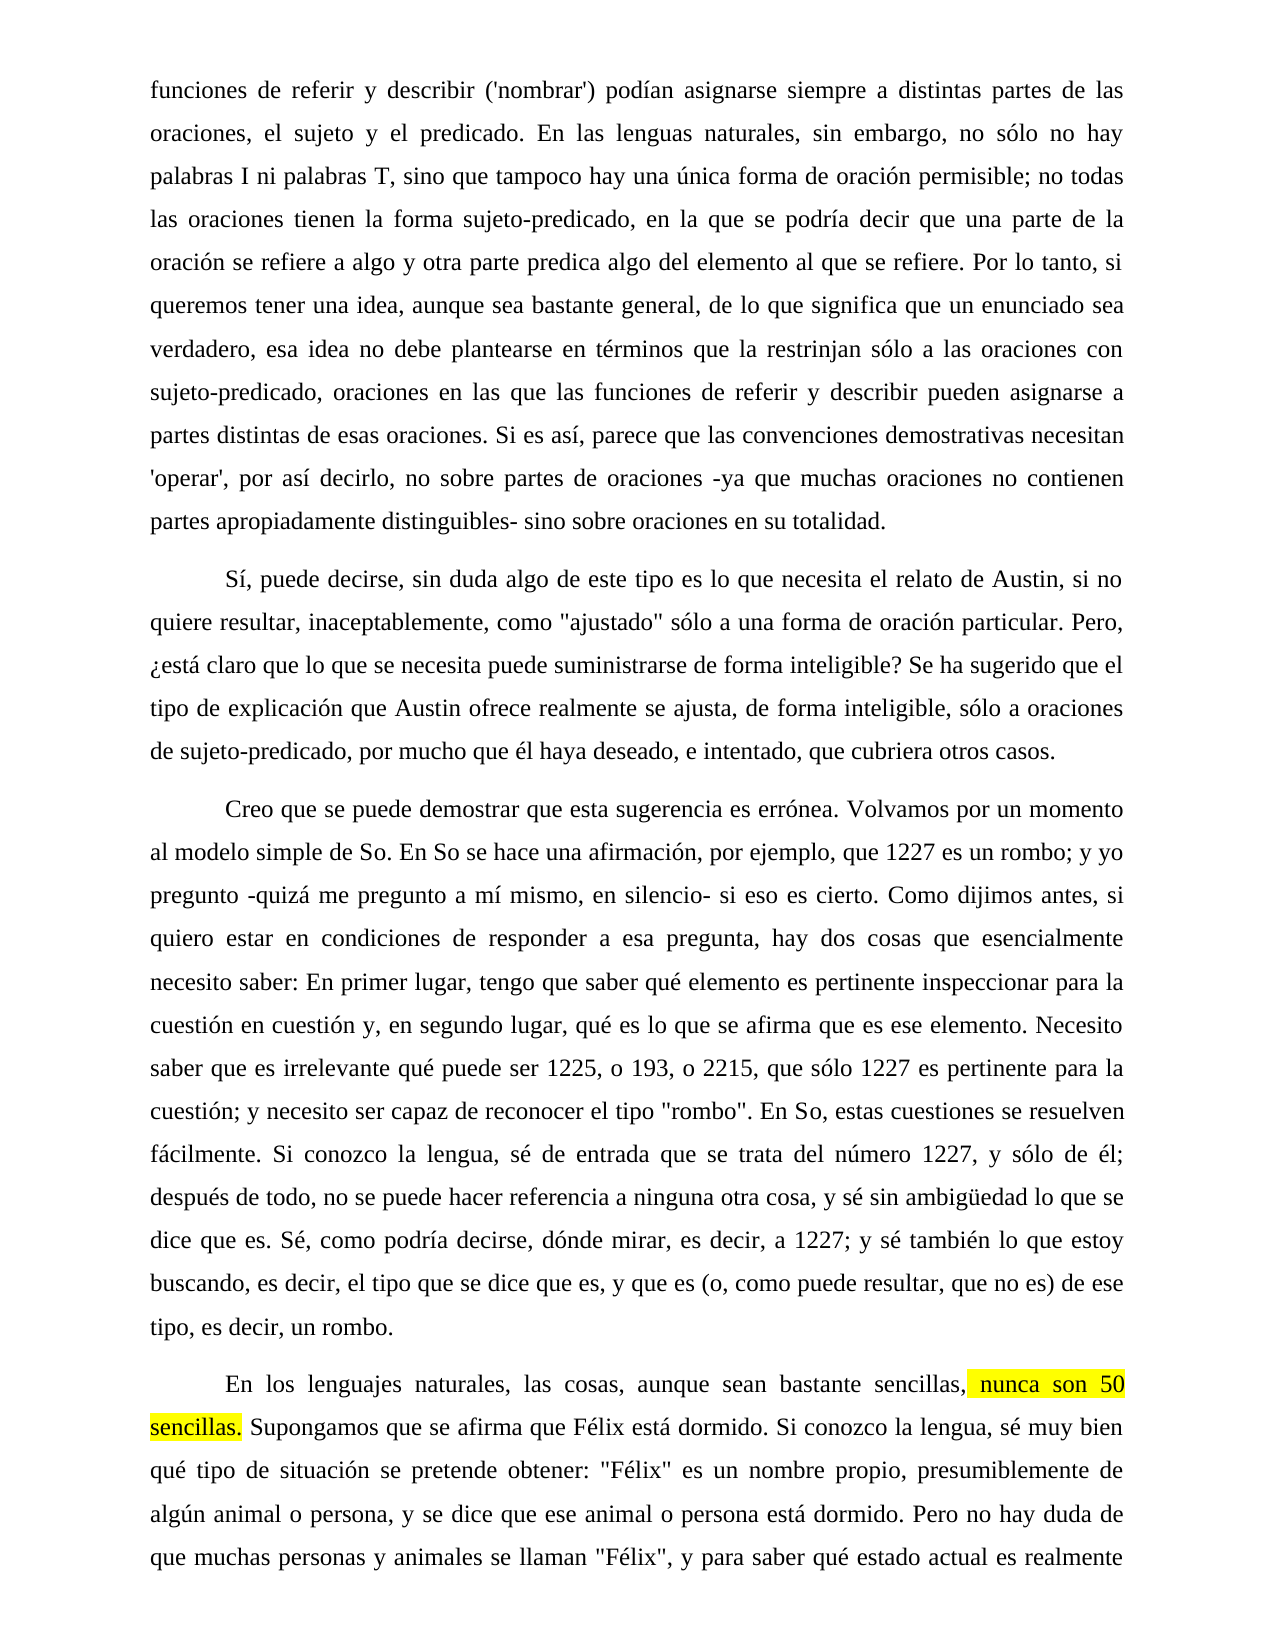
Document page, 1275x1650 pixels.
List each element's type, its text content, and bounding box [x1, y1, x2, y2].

text funciones de referir y describir ('nombrar') podían asignarse siempre a distintas partes de las oraciones, el sujeto y el predicado. En las lenguas naturales, sin embargo, no sólo no hay palabras I ni palabras T, sino que tampoco hay una única forma de oración permisible; no todas las oraciones tienen la forma sujeto-predicado, en la que se podría decir que una parte de la oración se refiere a algo y otra parte predica algo del elemento al que se refiere. Por lo tanto, si queremos tener una idea, aunque sea bastante general, de lo que significa que un enunciado sea verdadero, esa idea no debe plantearse en términos que la restrinjan sólo a las oraciones con sujeto-predicado, oraciones en las que las funciones de referir y describir pueden asignarse a partes distintas de esas oraciones. Si es así, parece que las convenciones demostrativas necesitan 'operar', por así decirlo, no sobre partes de oraciones -ya que muchas oraciones no contienen partes apropiadamente distinguibles- sino sobre oraciones en su totalidad. [150, 75, 1125, 535]
text En los lenguajes naturales, las cosas, aunque sean bastante sencillas, nunca son 50 sencillas. Supongamos que se afirma que Félix está dormido. Si conozco la lengua, sé muy bien qué tipo de situación se pretende obtener: "Félix" es un nombre propio, presumiblemente de algún animal o persona, y se dice que ese animal o persona está dormido. Pero no hay duda de que muchas personas y animales se llaman "Félix", y para saber qué estado actual es realmente [150, 1369, 1125, 1571]
text Creo que se puede demostrar que esta sugerencia es errónea. Volvamos por un momento al modelo simple de So. En So se hace una afirmación, por ejemplo, que 1227 es un rombo; y yo pregunto -quizá me pregunto a mí mismo, en silencio- si eso es cierto. Como dijimos antes, si quiero estar en condiciones de responder a esa pregunta, hay dos cosas que esencialmente necesito saber: En primer lugar, tengo que saber qué elemento es pertinente inspeccionar para la cuestión en cuestión y, en segundo lugar, qué es lo que se afirma que es ese elemento. Necesito saber que es irrelevante qué puede ser 1225, o 193, o 2215, que sólo 1227 es pertinente para la cuestión; y necesito ser capaz de reconocer el tipo "rombo". En So, estas cuestiones se resuelven fácilmente. Si conozco la lengua, sé de entrada que se trata del número 1227, y sólo de él; después de todo, no se puede hacer referencia a ninguna otra cosa, y sé sin ambigüedad lo que se dice que es. Sé, como podría decirse, dónde mirar, es decir, a 1227; y sé también lo que estoy buscando, es decir, el tipo que se dice que es, y que es (o, como puede resultar, que no es) de ese tipo, es decir, un rombo. [150, 794, 1125, 1340]
text Sí, puede decirse, sin duda algo de este tipo es lo que necesita el relato de Austin, si no quiere resultar, inaceptablemente, como "ajustado" sólo a una forma de oración particular. Pero, ¿está claro que lo que se necesita puede suministrarse de forma inteligible? Se ha sugerido que el tipo de explicación que Austin ofrece realmente se ajusta, de forma inteligible, sólo a oraciones de sujeto-predicado, por mucho que él haya deseado, e intentado, que cubriera otros casos. [150, 564, 1125, 765]
